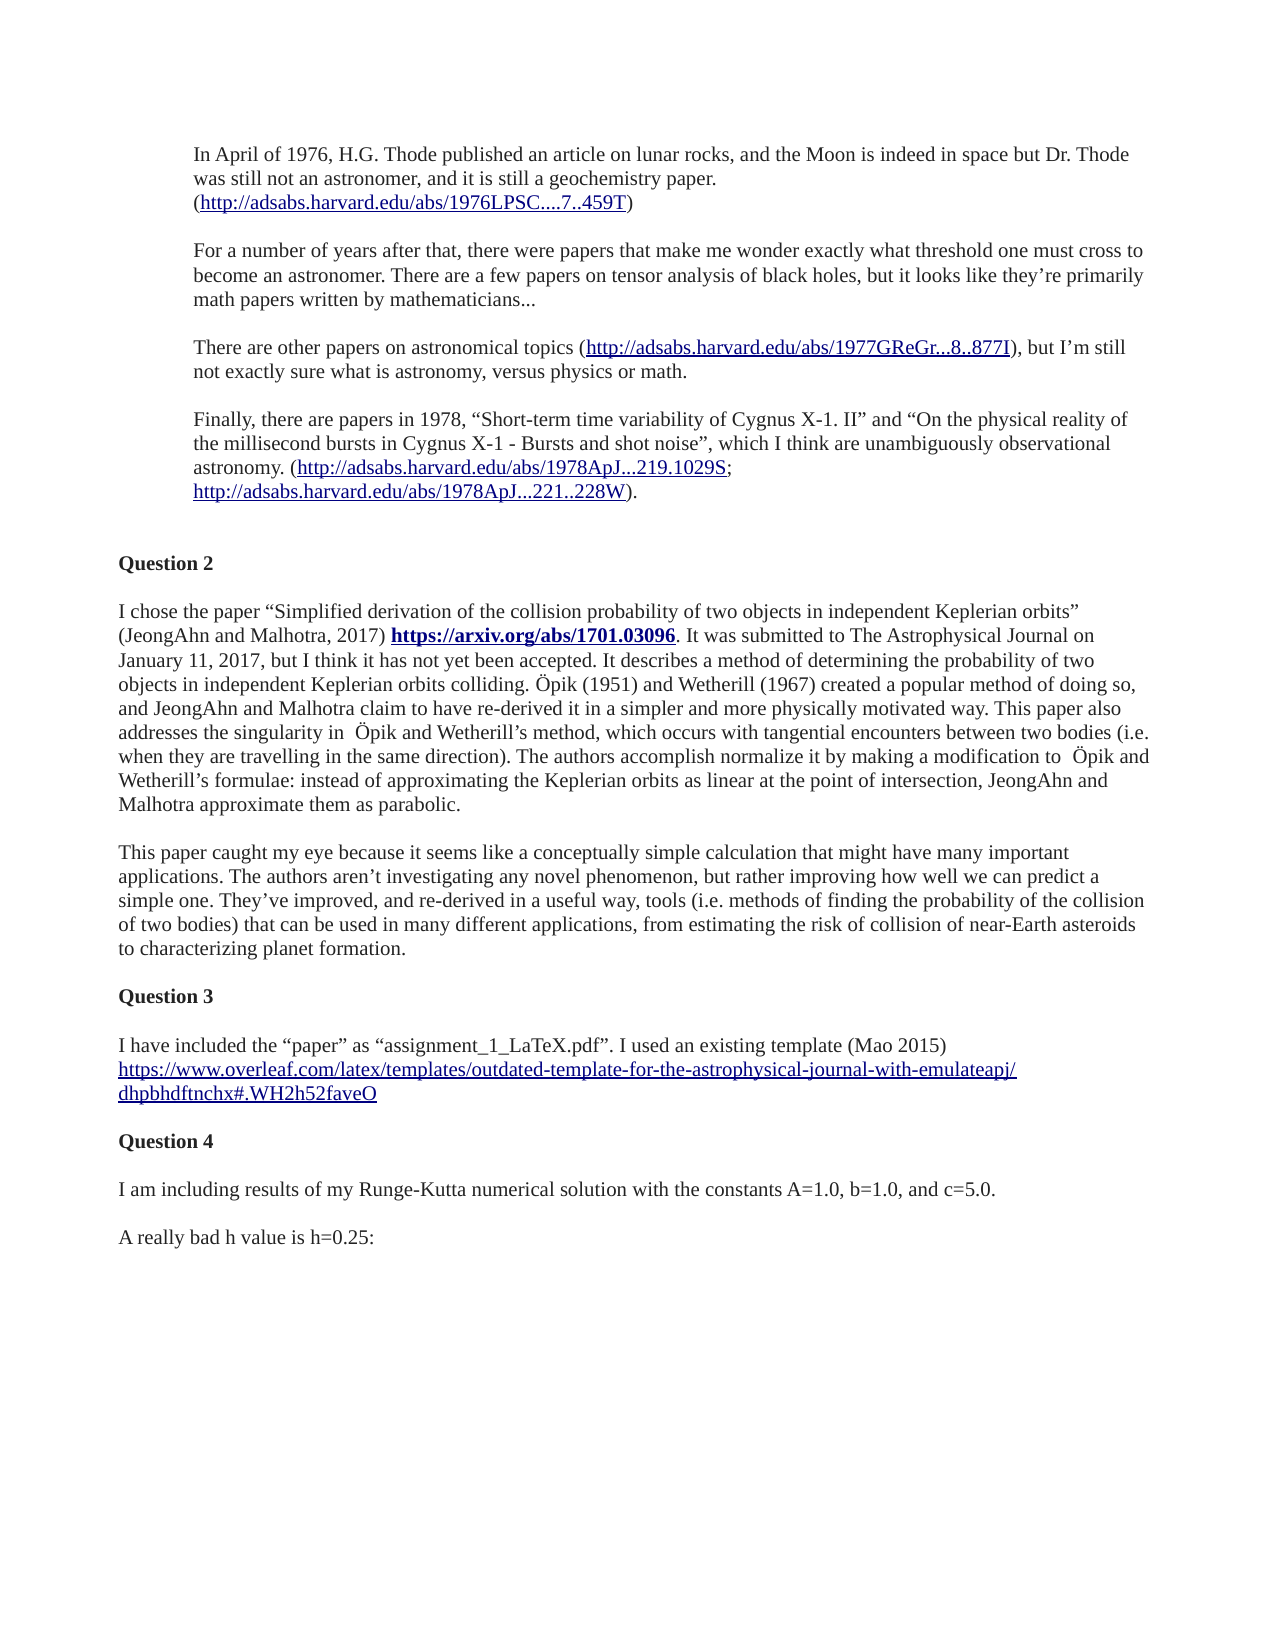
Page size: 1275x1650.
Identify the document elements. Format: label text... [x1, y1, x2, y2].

list In April of 1976, H.G. Thode published an article on lunar rocks, and the Moon is indeed in space but Dr. Thode was still not an astronomer, and it is still a geochemistry paper. (http://adsabs.harvard.edu/abs/1976LPSC....7..459T) For a number of years after that, there were papers that make me wonder exactly what threshold one must cross to become an astronomer. There are a few papers on tensor analysis of black holes, but it looks like they’re primarily math papers written by mathematicians... There are other papers on astronomical topics (http://adsabs.harvard.edu/abs/1977GReGr...8..877I), but I’m still not exactly sure what is astronomy, versus physics or math. Finally, there are papers in 1978, “Short-term time variability of Cygnus X-1. II” and “On the physical reality of the millisecond bursts in Cygnus X-1 - Bursts and shot noise”, which I think are unambiguously observational astronomy. (http://adsabs.harvard.edu/abs/1978ApJ...219.1029S; http://adsabs.harvard.edu/abs/1978ApJ...221..228W). [156, 118, 1157, 551]
text Question 4 [118, 1129, 1157, 1153]
text I have included the “paper” as “assignment_1_LaTeX.pdf”. I used an existing template (Mao 2015) https://www.overleaf.com/latex/templates/outdated-template-for-the-astrophysical-journal-with-emulateapj/dhpbhdftnchx#.WH2h52faveO [118, 1032, 1157, 1105]
text I chose the paper “Simplified derivation of the collision probability of two objects in independent Keplerian orbits” (JeongAhn and Malhotra, 2017) https://arxiv.org/abs/1701.03096. It was submitted to The Astrophysical Journal on January 11, 2017, but I think it has not yet been accepted. It describes a method of determining the probability of two objects in independent Keplerian orbits colliding. Öpik (1951) and Wetherill (1967) created a popular method of doing so, and JeongAhn and Malhotra claim to have re-derived it in a simpler and more physically motivated way. This paper also addresses the singularity in Öpik and Wetherill’s method, which occurs with tangential encounters between two bodies (i.e. when they are travelling in the same direction). The authors accomplish normalize it by making a modification to Öpik and Wetherill’s formulae: instead of approximating the Keplerian orbits as linear at the point of intersection, JeongAhn and Malhotra approximate them as parabolic. [118, 599, 1157, 816]
text A really bad h value is h=0.25: [118, 1225, 1157, 1249]
text This paper caught my eye because it seems like a conceptually simple calculation that might have many important applications. The authors aren’t investigating any novel phenomenon, but rather improving how well we can predict a simple one. They’ve improved, and re-derived in a useful way, tools (i.e. methods of finding the probability of the collision of two bodies) that can be used in many different applications, from estimating the risk of collision of near-Earth asteroids to characterizing planet formation. [118, 840, 1157, 960]
text Question 2 [118, 551, 1157, 575]
text I am including results of my Runge-Kutta numerical solution with the constants A=1.0, b=1.0, and c=5.0. [118, 1177, 1157, 1201]
text Question 3 [118, 984, 1157, 1008]
